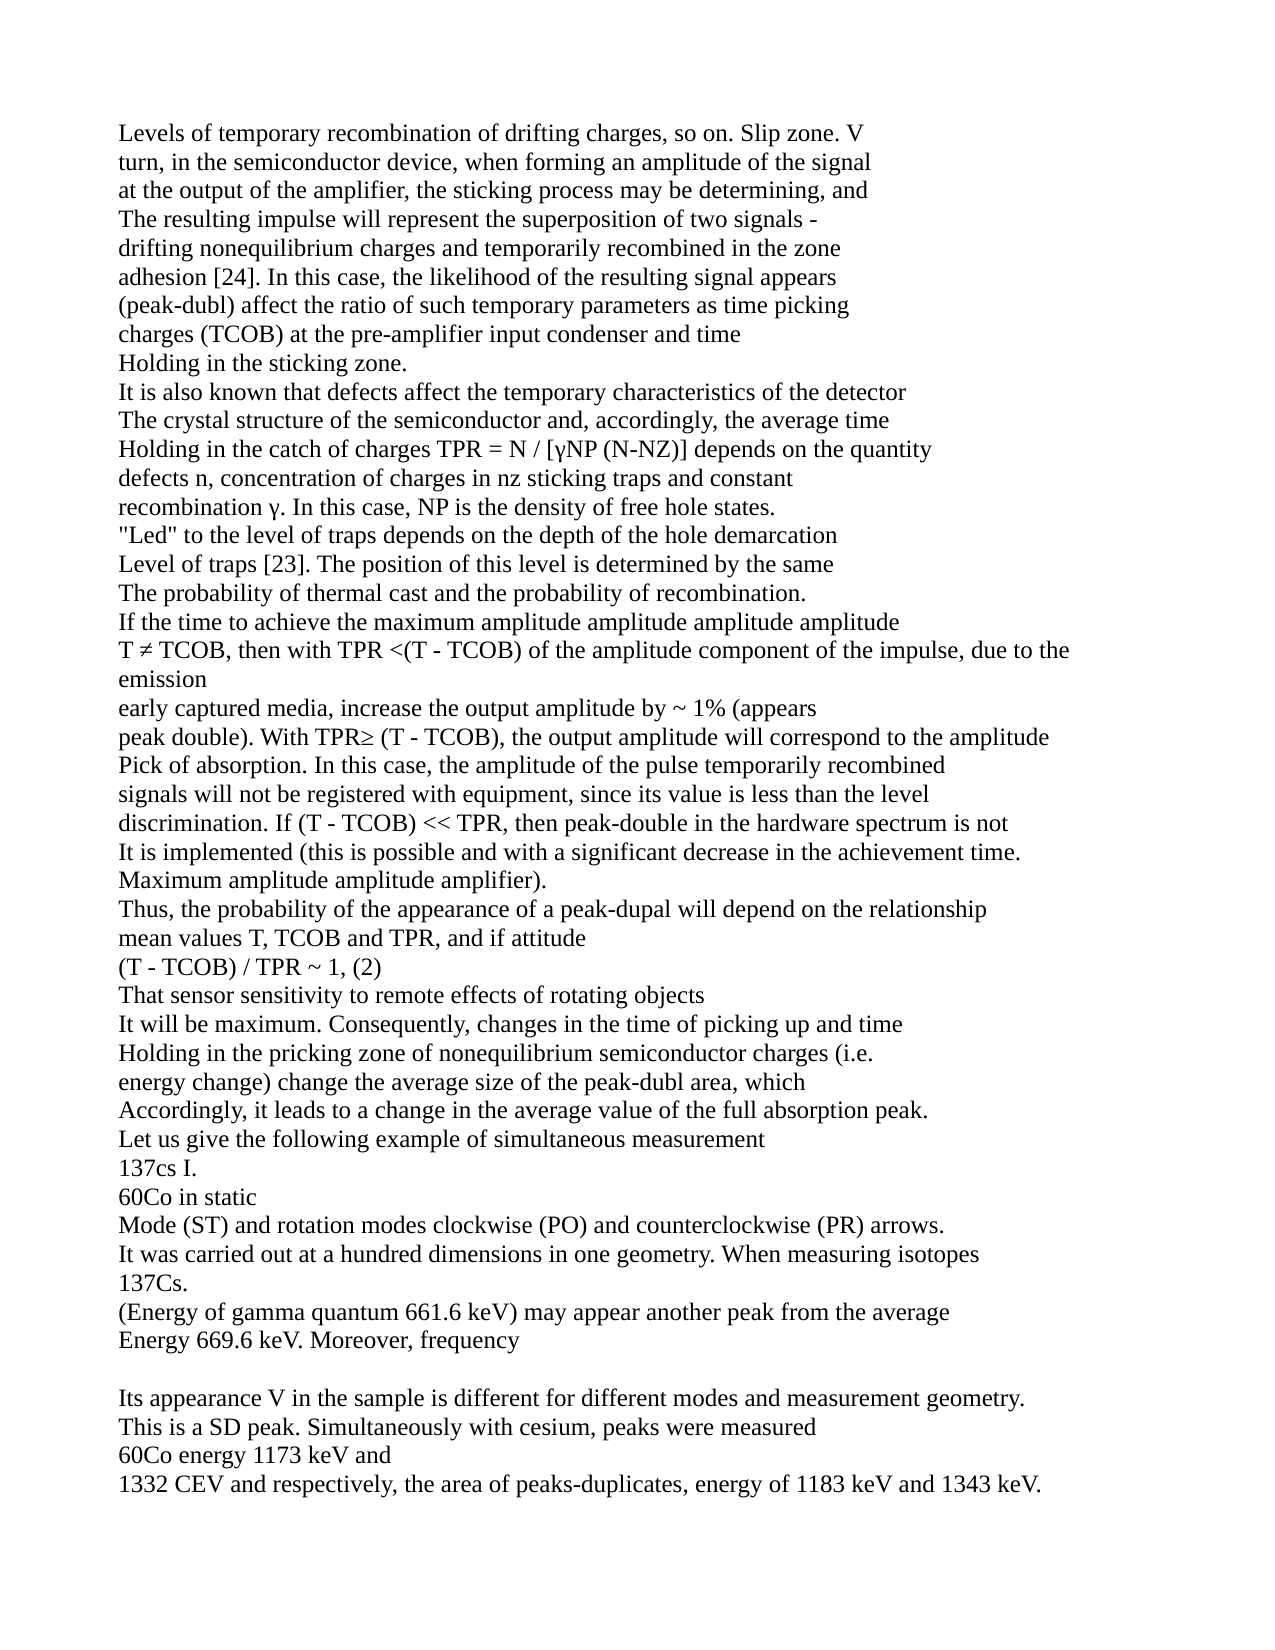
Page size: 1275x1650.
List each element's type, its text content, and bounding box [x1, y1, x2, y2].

text peak double). With TPR≥ (T - TCOB), the output amplitude will correspond to the amplitude [118, 722, 1157, 751]
text This is a SD peak. Simultaneously with cesium, peaks were measured [118, 1412, 1157, 1441]
text Holding in the pricking zone of nonequilibrium semiconductor charges (i.e. [118, 1038, 1157, 1067]
text Accordingly, it leads to a change in the average value of the full absorption peak. [118, 1096, 1157, 1124]
text Holding in the catch of charges TPR = N / [γNP (N-NZ)] depends on the quantity [118, 434, 1157, 463]
text The resulting impulse will represent the superposition of two signals - [118, 204, 1157, 233]
text Energy 669.6 keV. Moreover, frequency [118, 1326, 1157, 1354]
text That sensor sensitivity to remote effects of rotating objects [118, 981, 1157, 1009]
text defects n, concentration of charges in nz sticking traps and constant [118, 463, 1157, 492]
text drifting nonequilibrium charges and temporarily recombined in the zone [118, 233, 1157, 262]
text Its appearance V in the sample is different for different modes and measurement geometry. [118, 1383, 1157, 1412]
text Let us give the following example of simultaneous measurement [118, 1124, 1157, 1153]
text signals will not be registered with equipment, since its value is less than the level [118, 779, 1157, 808]
text energy change) change the average size of the peak-dubl area, which [118, 1067, 1157, 1096]
text Mode (ST) and rotation modes clockwise (PO) and counterclockwise (PR) arrows. [118, 1211, 1157, 1239]
text Holding in the sticking zone. [118, 348, 1157, 377]
text Pick of absorption. In this case, the amplitude of the pulse temporarily recombined [118, 751, 1157, 779]
text The crystal structure of the semiconductor and, accordingly, the average time [118, 406, 1157, 434]
text 137cs I. [118, 1153, 1157, 1182]
text The probability of thermal cast and the probability of recombination. [118, 578, 1157, 607]
text adhesion [24]. In this case, the likelihood of the resulting signal appears [118, 262, 1157, 291]
text (peak-dubl) affect the ratio of such temporary parameters as time picking [118, 291, 1157, 319]
text It was carried out at a hundred dimensions in one geometry. When measuring isotopes [118, 1239, 1157, 1268]
text 1332 CEV and respectively, the area of peaks-duplicates, energy of 1183 keV and 1343 keV. [118, 1469, 1157, 1498]
text Thus, the probability of the appearance of a peak-dupal will depend on the relationship [118, 894, 1157, 923]
text mean values ​​T, TCOB and TPR, and if attitude [118, 923, 1157, 952]
text 60Co in static [118, 1182, 1157, 1211]
text It will be maximum. Consequently, changes in the time of picking up and time [118, 1009, 1157, 1038]
text It is also known that defects affect the temporary characteristics of the detector [118, 377, 1157, 406]
text 137Cs. [118, 1268, 1157, 1297]
text It is implemented (this is possible and with a significant decrease in the achievement time. [118, 837, 1157, 866]
text (T - TCOB) / TPR ~ 1, (2) [118, 952, 1157, 981]
text at the output of the amplifier, the sticking process may be determining, and [118, 176, 1157, 204]
text recombination γ. In this case, NP is the density of free hole states. [118, 492, 1157, 521]
text Level of traps [23]. The position of this level is determined by the same [118, 549, 1157, 578]
text discrimination. If (T - TCOB) << TPR, then peak-double in the hardware spectrum is not [118, 808, 1157, 837]
text Maximum amplitude amplitude amplifier). [118, 866, 1157, 894]
text Levels of temporary recombination of drifting charges, so on. Slip zone. V [118, 118, 1157, 147]
text charges (TCOB) at the pre-amplifier input condenser and time [118, 319, 1157, 348]
text (Energy of gamma quantum 661.6 keV) may appear another peak from the average [118, 1297, 1157, 1326]
text early captured media, increase the output amplitude by ~ 1% (appears [118, 693, 1157, 722]
text turn, in the semiconductor device, when forming an amplitude of the signal [118, 147, 1157, 176]
text If the time to achieve the maximum amplitude amplitude amplitude amplitude [118, 607, 1157, 636]
text T ≠ TCOB, then with TPR <(T - TCOB) of the amplitude component of the impulse, due to the emission [118, 636, 1157, 693]
text "Led" to the level of traps depends on the depth of the hole demarcation [118, 521, 1157, 549]
text 60Co energy 1173 keV and [118, 1441, 1157, 1469]
